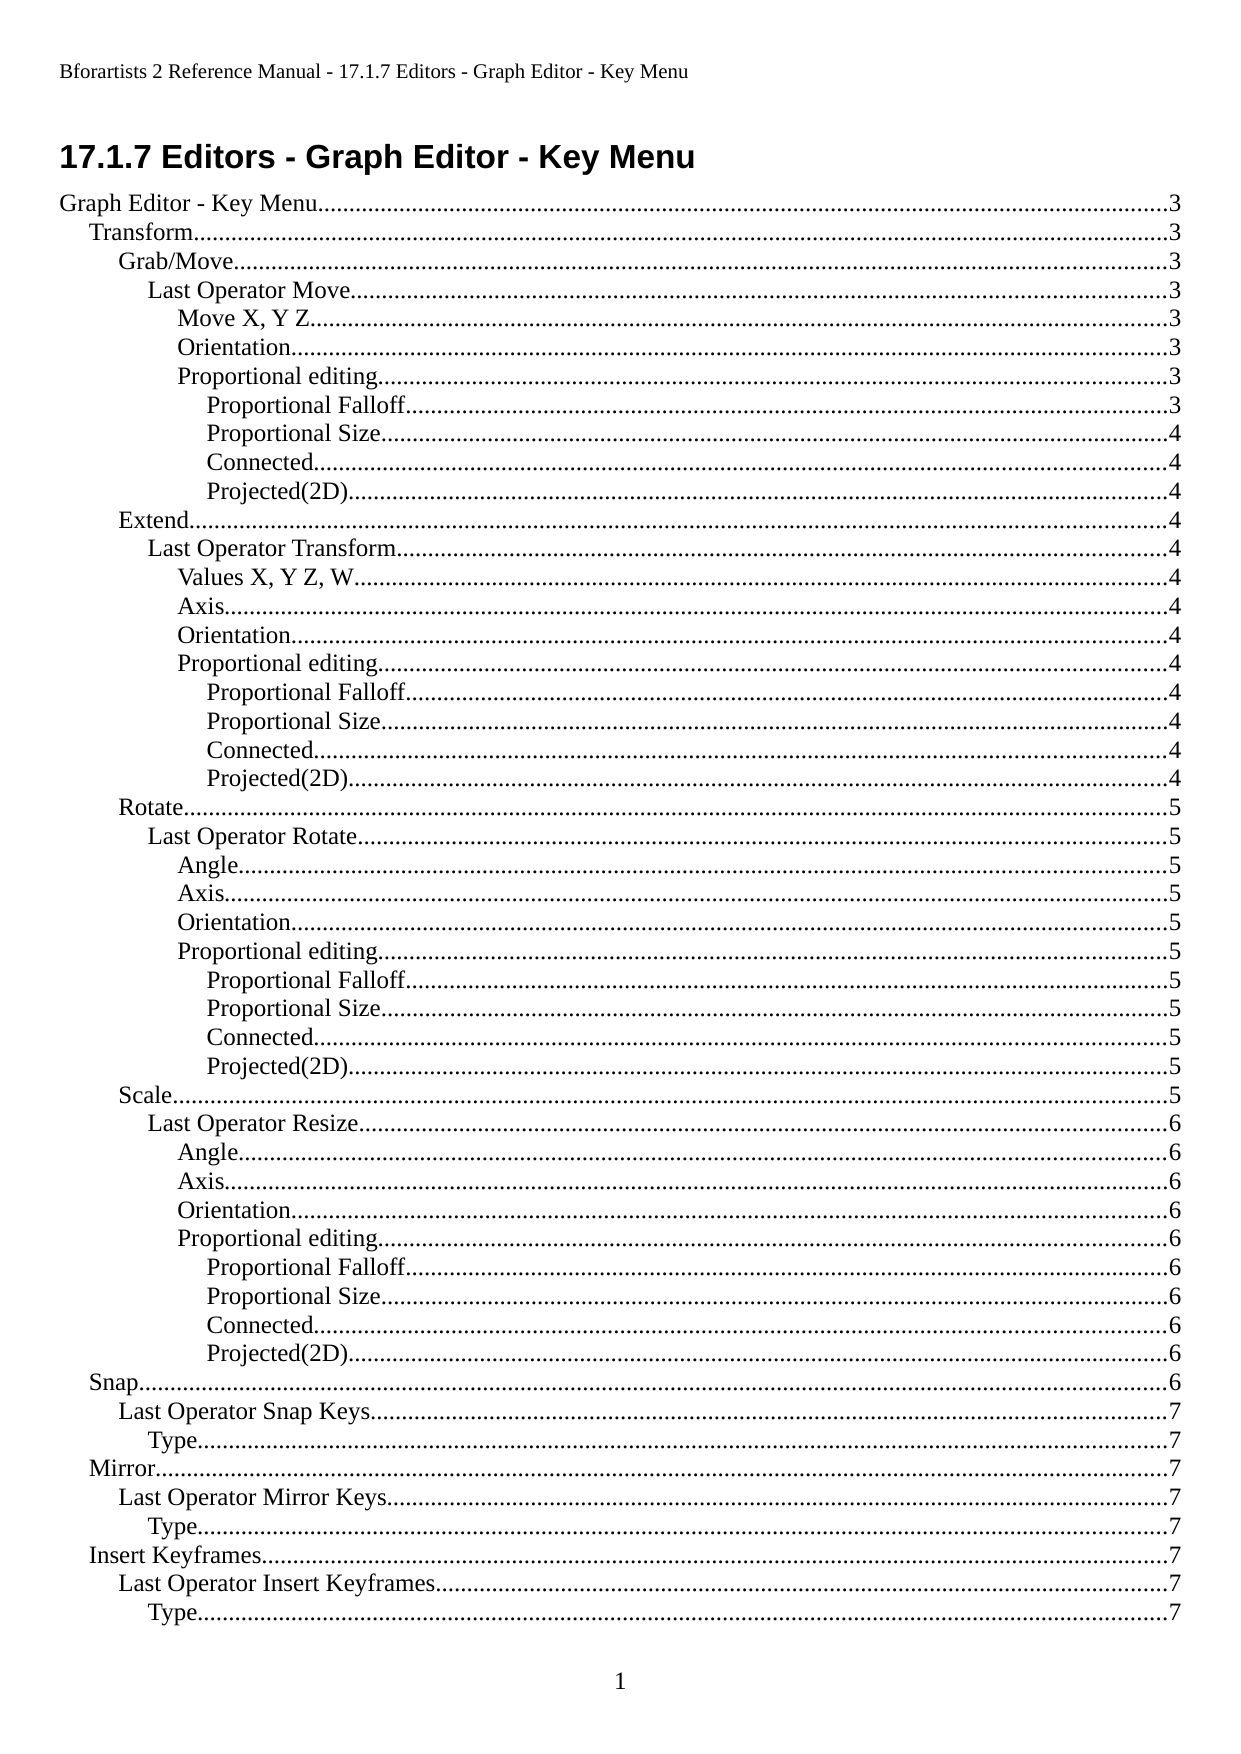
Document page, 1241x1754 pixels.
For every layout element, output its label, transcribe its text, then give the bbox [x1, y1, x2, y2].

text Last Operator Resize 6 [147, 1108, 1181, 1137]
text Connected 6 [206, 1310, 1181, 1338]
text Angle 6 [177, 1137, 1181, 1166]
text Mirror 7 [88, 1453, 1181, 1482]
text Type 7 [147, 1511, 1181, 1540]
text Insert Keyframes 7 [88, 1540, 1181, 1568]
text Last Operator Rotate 5 [147, 821, 1181, 850]
subtitle 17.1.7 Editors - Graph Editor - Key Menu [59, 138, 1181, 176]
text Values X, Y Z, W 4 [177, 562, 1181, 591]
text Move X, Y Z 3 [177, 303, 1181, 332]
text Connected 4 [206, 447, 1181, 476]
text Proportional Size 5 [206, 993, 1181, 1022]
text Orientation 6 [177, 1195, 1181, 1223]
text Last Operator Insert Keyframes 7 [118, 1568, 1181, 1597]
text Connected 5 [206, 1022, 1181, 1051]
text Type 7 [147, 1425, 1181, 1453]
text Last Operator Snap Keys 7 [118, 1396, 1181, 1425]
text Projected(2D) 4 [206, 476, 1181, 505]
text Projected(2D) 6 [206, 1338, 1181, 1367]
text Axis 5 [177, 878, 1181, 907]
text Proportional Size 4 [206, 706, 1181, 735]
text Graph Editor - Key Menu 3 [59, 188, 1181, 217]
text Proportional editing 4 [177, 648, 1181, 677]
text Projected(2D) 4 [206, 763, 1181, 792]
text Orientation 4 [177, 620, 1181, 648]
text Proportional Size 6 [206, 1281, 1181, 1310]
text Proportional Falloff 4 [206, 677, 1181, 706]
text Grab/Move 3 [118, 246, 1181, 275]
text Orientation 5 [177, 907, 1181, 936]
text Last Operator Transform 4 [147, 533, 1181, 562]
text Axis 4 [177, 591, 1181, 620]
text Proportional editing 6 [177, 1223, 1181, 1252]
text Proportional Size 4 [206, 418, 1181, 447]
text Proportional editing 5 [177, 936, 1181, 965]
text Snap 6 [88, 1367, 1181, 1396]
text Angle 5 [177, 850, 1181, 878]
text Proportional Falloff 5 [206, 965, 1181, 993]
text Last Operator Mirror Keys 7 [118, 1482, 1181, 1511]
text Rotate 5 [118, 792, 1181, 821]
text Axis 6 [177, 1166, 1181, 1195]
text Scale 5 [118, 1080, 1181, 1108]
text Projected(2D) 5 [206, 1051, 1181, 1080]
text Type 7 [147, 1597, 1181, 1626]
text Transform 3 [88, 217, 1181, 246]
text Proportional Falloff 6 [206, 1252, 1181, 1281]
text Proportional editing 3 [177, 361, 1181, 390]
text Proportional Falloff 3 [206, 390, 1181, 418]
text Orientation 3 [177, 332, 1181, 361]
text Last Operator Move 3 [147, 275, 1181, 303]
text Extend 4 [118, 505, 1181, 533]
text Connected 4 [206, 735, 1181, 763]
